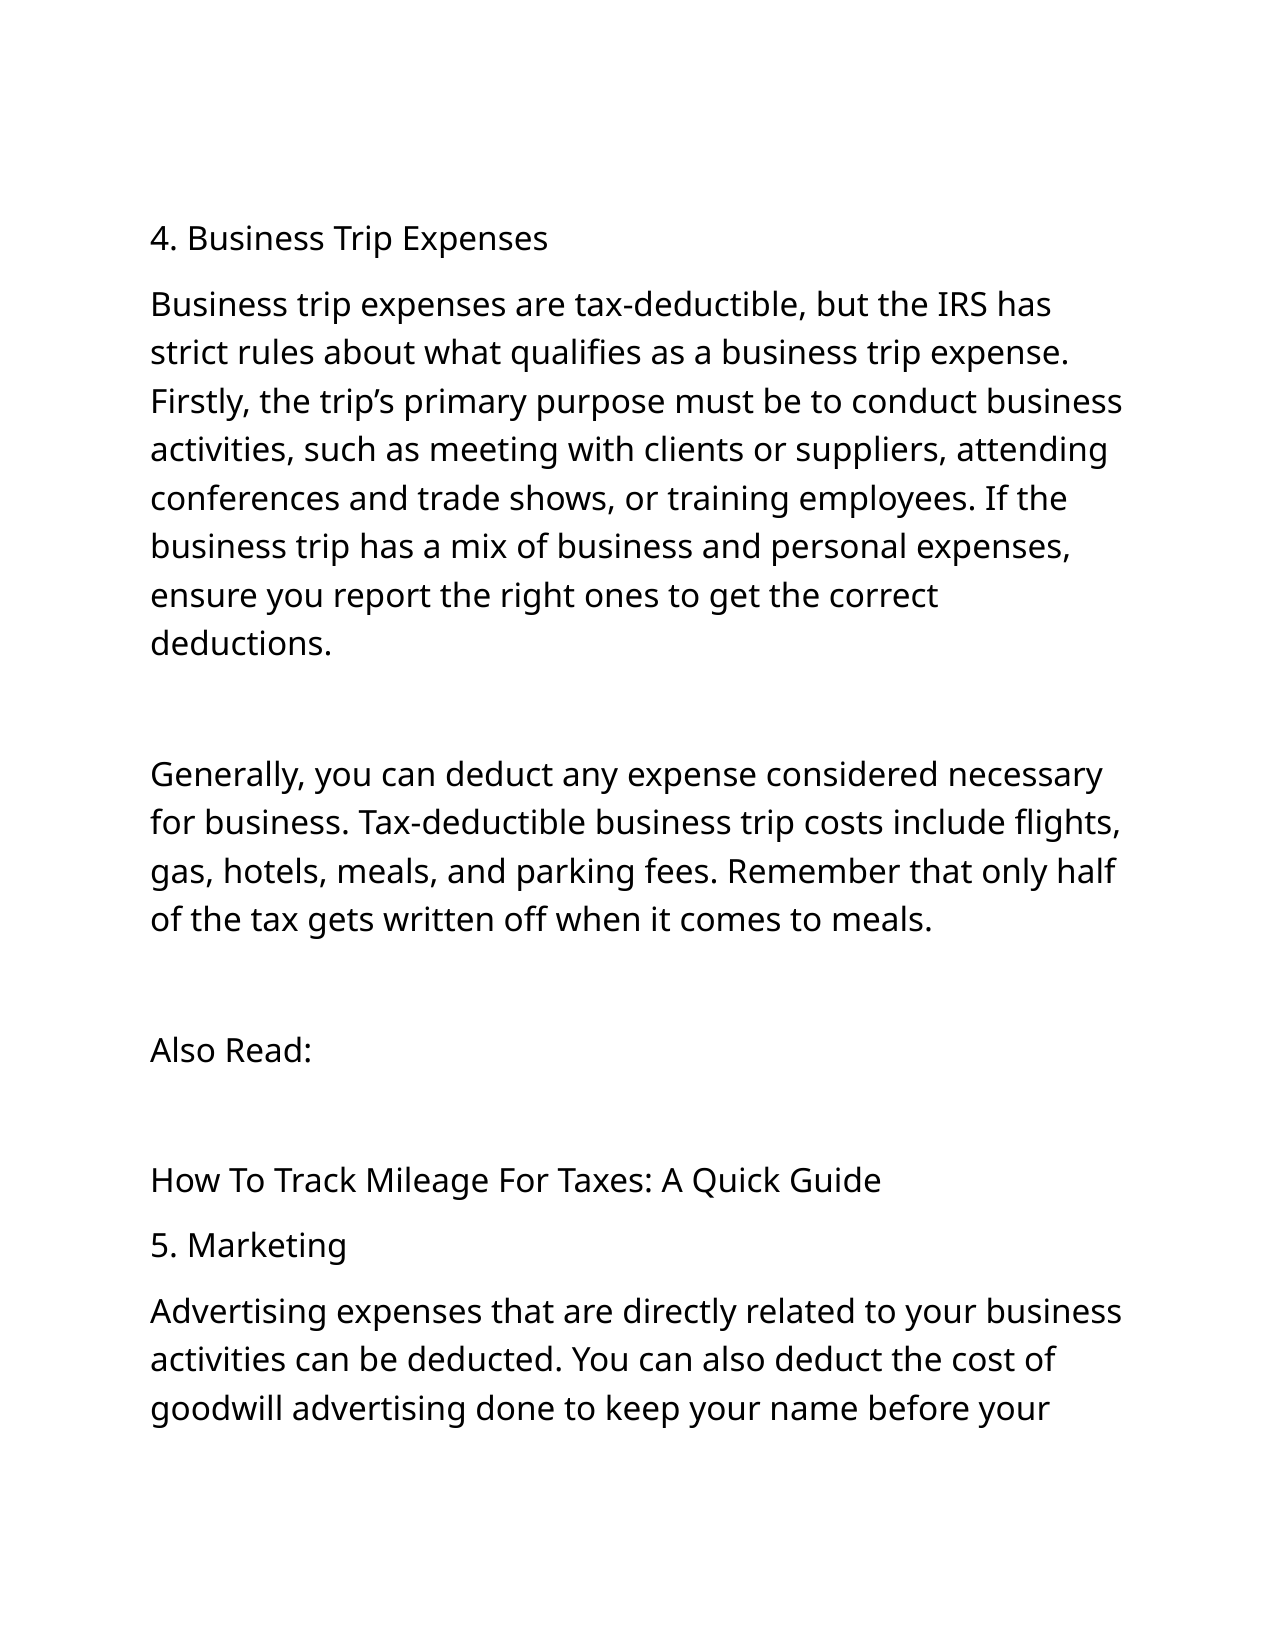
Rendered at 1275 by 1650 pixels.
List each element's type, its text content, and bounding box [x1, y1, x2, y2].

text How To Track Mileage For Taxes: A Quick Guide [150, 1157, 1125, 1202]
text Also Read: [150, 1027, 1125, 1072]
text 5. Marketing [150, 1222, 1125, 1268]
text Business trip expenses are tax-deductible, but the IRS has strict rules about what qualifies as a business trip expense. Firstly, the trip’s primary purpose must be to conduct business activities, such as meeting with clients or suppliers, attending conferences and trade shows, or training employees. If the business trip has a mix of business and personal expenses, ensure you report the right ones to get the correct deductions. [150, 280, 1125, 666]
text Advertising expenses that are directly related to your business activities can be deducted. You can also deduct the cost of goodwill advertising done to keep your name before your [150, 1287, 1125, 1430]
text Generally, you can deduct any expense considered necessary for business. Tax-deductible business trip costs include flights, gas, hotels, meals, and parking fees. Remember that only half of the tax gets written off when it comes to meals. [150, 751, 1125, 942]
text 4. Business Trip Expenses [150, 215, 1125, 261]
